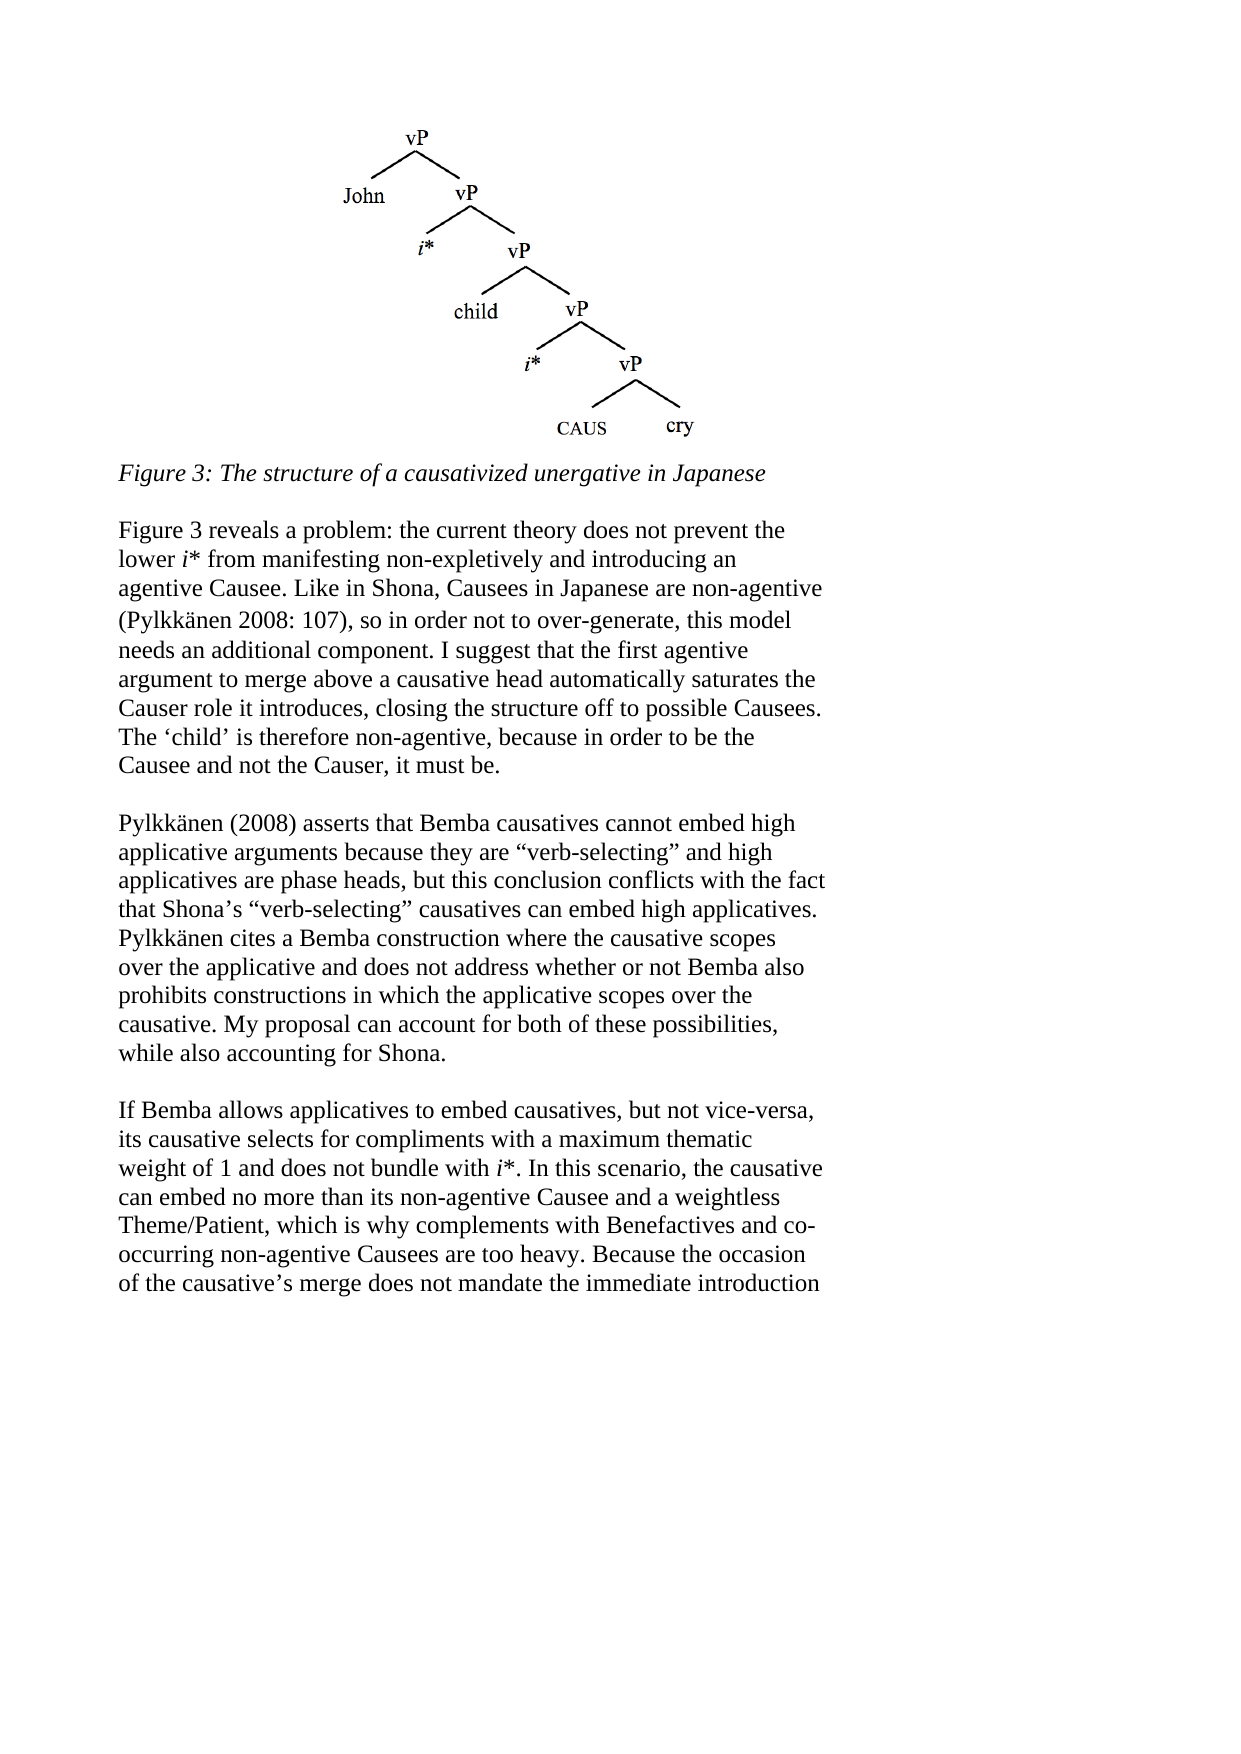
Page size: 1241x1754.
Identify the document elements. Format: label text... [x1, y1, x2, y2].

text Figure 3 reveals a problem: the current theory does not prevent the lower i* from manifesting non-expletively and introducing an agentive Causee. Like in Shona, Causees in Japanese are non-agentive (Pylkkänen 2008: 107), so in order not to over-generate, this model needs an additional component. I suggest that the first agentive argument to merge above a causative head automatically saturates the Causer role it introduces, closing the structure off to possible Causees. The ‘child’ is therefore non-agentive, because in order to be the Causee and not the Causer, it must be. [118, 515, 827, 779]
text Pylkkänen (2008) asserts that Bemba causatives cannot embed high applicative arguments because they are “verb-selecting” and high applicatives are phase heads, but this conclusion conflicts with the fact that Shona’s “verb-selecting” causatives can embed high applicatives. Pylkkänen cites a Bemba construction where the causative scopes over the applicative and does not address whether or not Bemba also prohibits constructions in which the applicative scopes over the causative. My proposal can account for both of these possibilities, while also accounting for Shona. [118, 808, 827, 1067]
text Figure 3: The structure of a causativized unergative in Japanese [118, 458, 827, 487]
text If Bemba allows applicatives to embed causatives, but not vice-versa, its causative selects for compliments with a maximum thematic weight of 1 and does not bundle with i*. In this scenario, the causative can embed no more than its non-agentive Causee and a weightless Theme/Patient, which is why complements with Benefactives and co-occurring non-agentive Causees are too heavy. Because the occasion of the causative’s merge does not mandate the immediate introduction [118, 1096, 827, 1297]
picture [293, 118, 752, 457]
